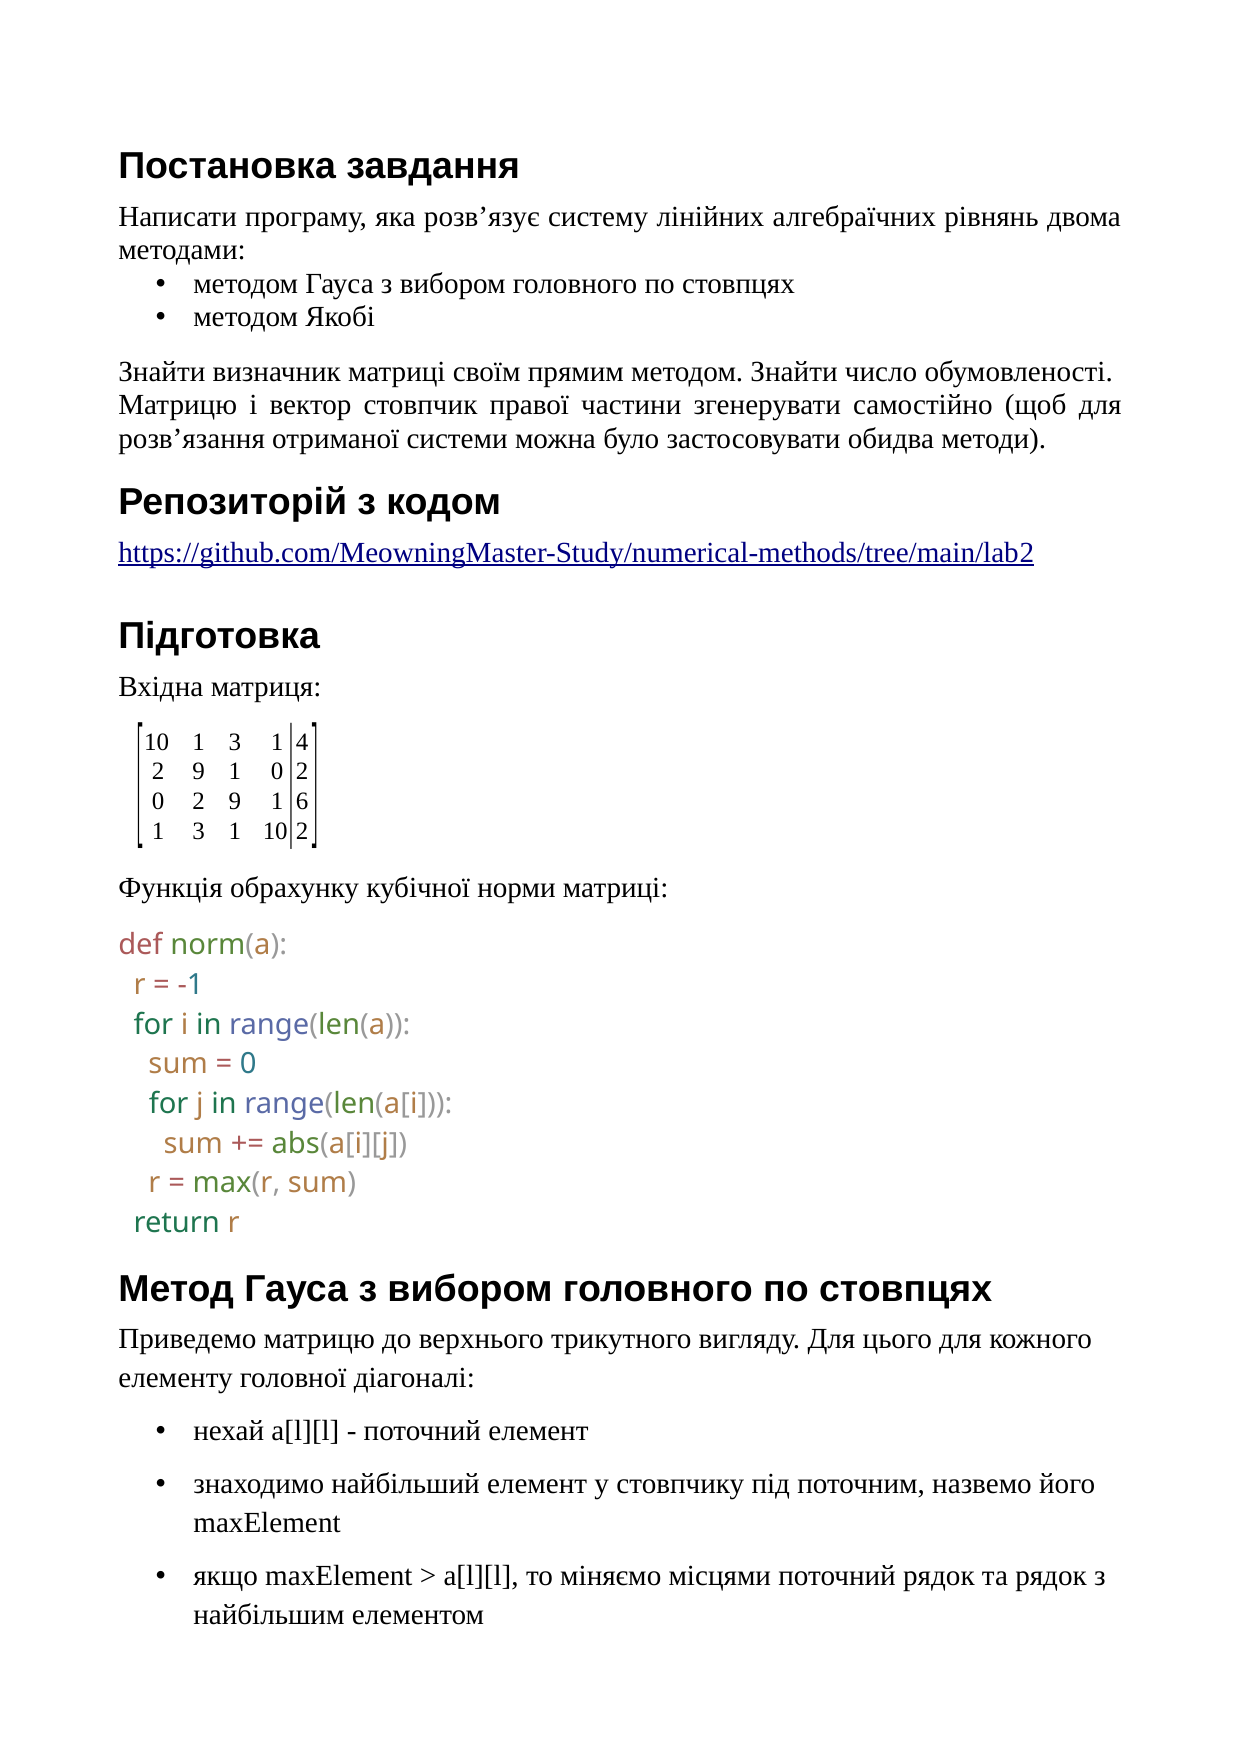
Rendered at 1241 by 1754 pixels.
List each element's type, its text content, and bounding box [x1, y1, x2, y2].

subtitle Метод Гауса з вибором головного по стовпцях [118, 1266, 1122, 1309]
subtitle Підготовка [118, 613, 1122, 656]
text def norm(a): [118, 923, 1122, 963]
text https://github.com/MeowningMaster-Study/numerical-methods/tree/main/lab2 [118, 535, 1122, 569]
text r = max(r, sum) [118, 1162, 1122, 1201]
list знаходимо найбільший елемент у стовпчику під поточним, назвемо його maxElement [156, 1467, 1122, 1539]
text Вхідна матриця: [118, 669, 1122, 702]
text sum += abs(a[i][j]) [118, 1122, 1122, 1162]
text Матрицю і вектор стовпчик правої частини згенерувати самостійно (щоб для розв’язання отриманої системи можна було застосовувати обидва методи). [118, 387, 1122, 454]
text Функція обрахунку кубічної норми матриці: [118, 870, 1122, 904]
text for i in range(len(a)): [118, 1003, 1122, 1043]
text Приведемо матрицю до верхнього трикутного вигляду. Для цього для кожного елементу головної діагоналі: [118, 1322, 1122, 1394]
subtitle Постановка завдання [118, 143, 1122, 186]
text return r [118, 1201, 1122, 1241]
list нехай a[l][l] - поточний елемент [156, 1413, 1122, 1447]
text sum = 0 [118, 1043, 1122, 1082]
list методом Гауса з вибором головного по стовпцях [156, 266, 1122, 299]
text Знайти визначник матриці своїм прямим методом. Знайти число обумовленості. [118, 354, 1122, 387]
text Написати програму, яка розв’язує систему лінійних алгебраїчних рівнянь двома методами: [118, 199, 1122, 266]
text r = -1 [118, 963, 1122, 1003]
text for j in range(len(a[i])): [118, 1082, 1122, 1122]
list якщо maxElement > a[l][l], то міняємо місцями поточний рядок та рядок з найбільшим елементом [156, 1558, 1122, 1631]
subtitle Репозиторій з кодом [118, 479, 1122, 523]
list методом Якобі [156, 299, 1122, 333]
